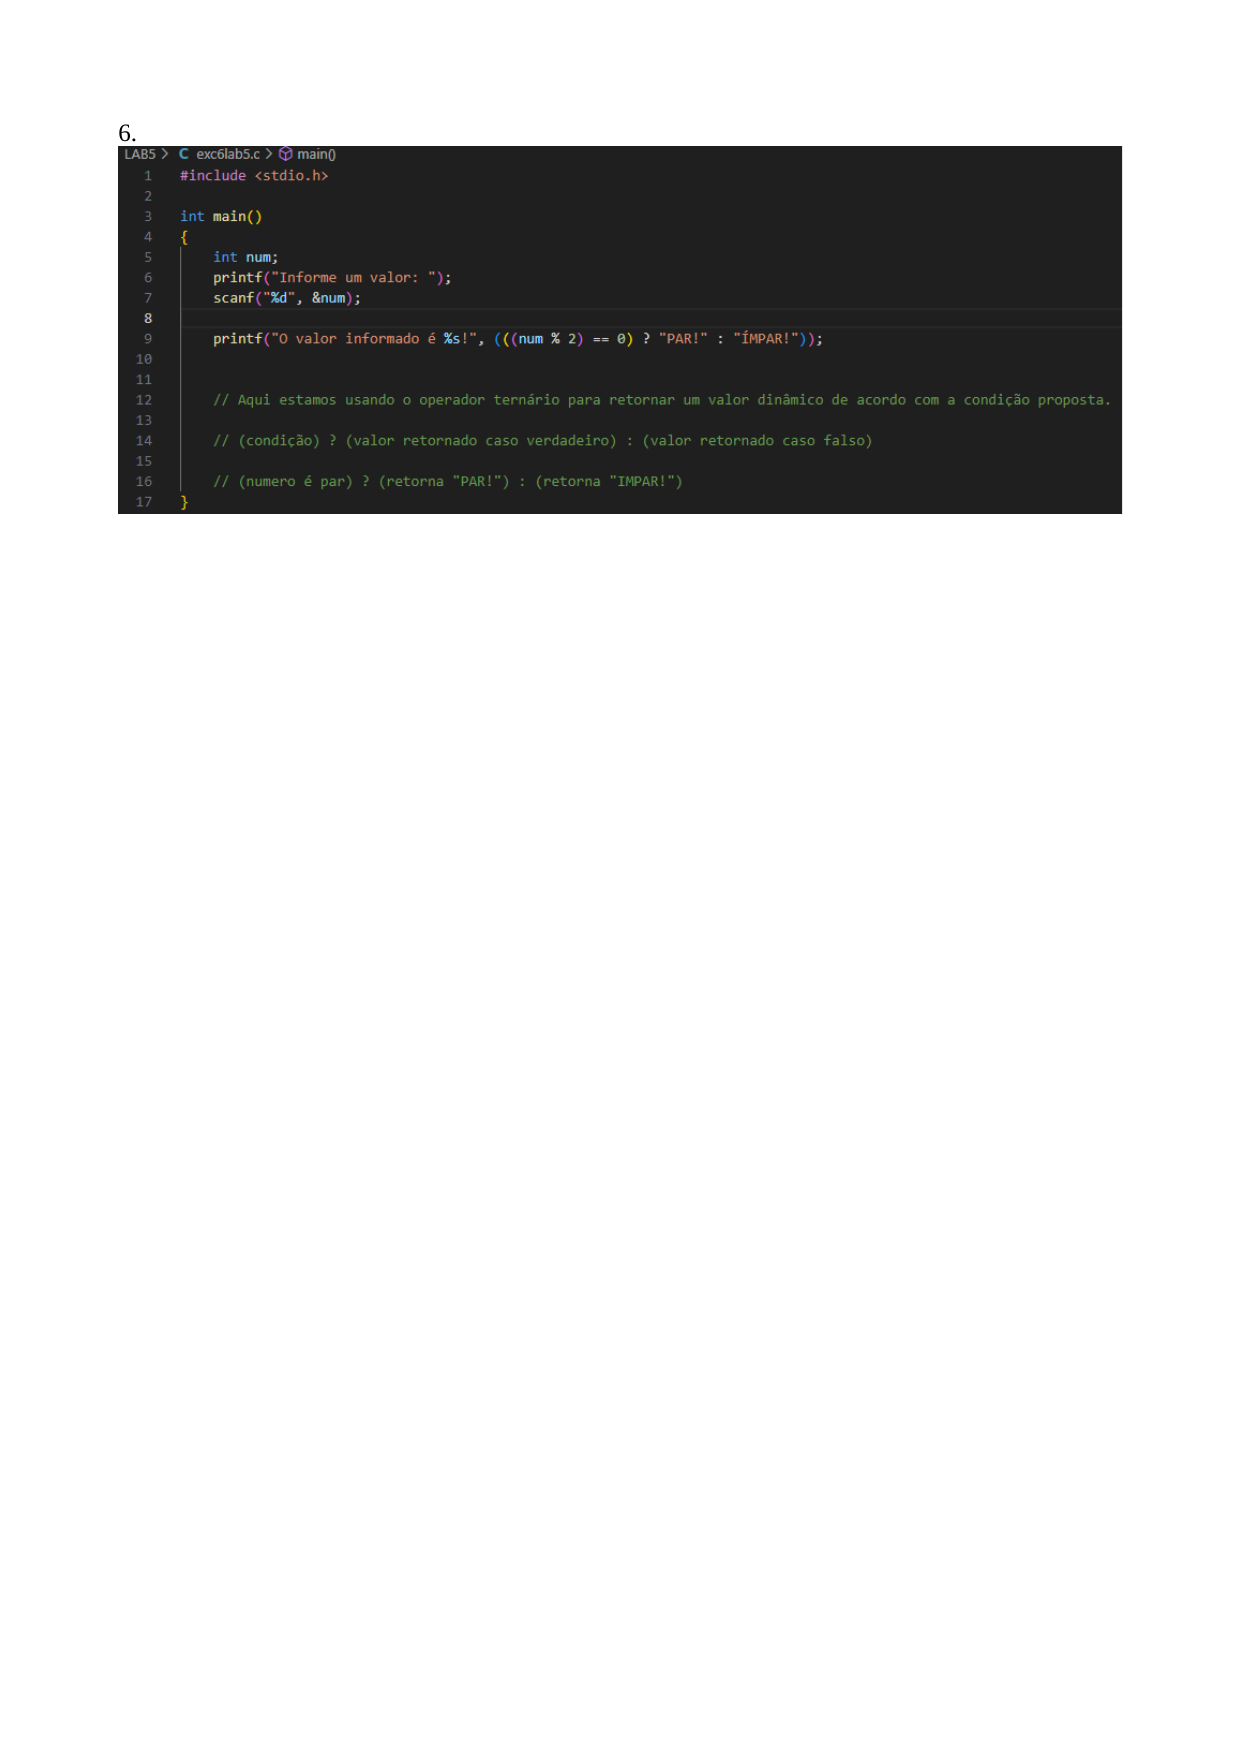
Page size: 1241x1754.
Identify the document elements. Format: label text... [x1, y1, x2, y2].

text 6. [118, 118, 1122, 146]
picture [118, 146, 1123, 514]
